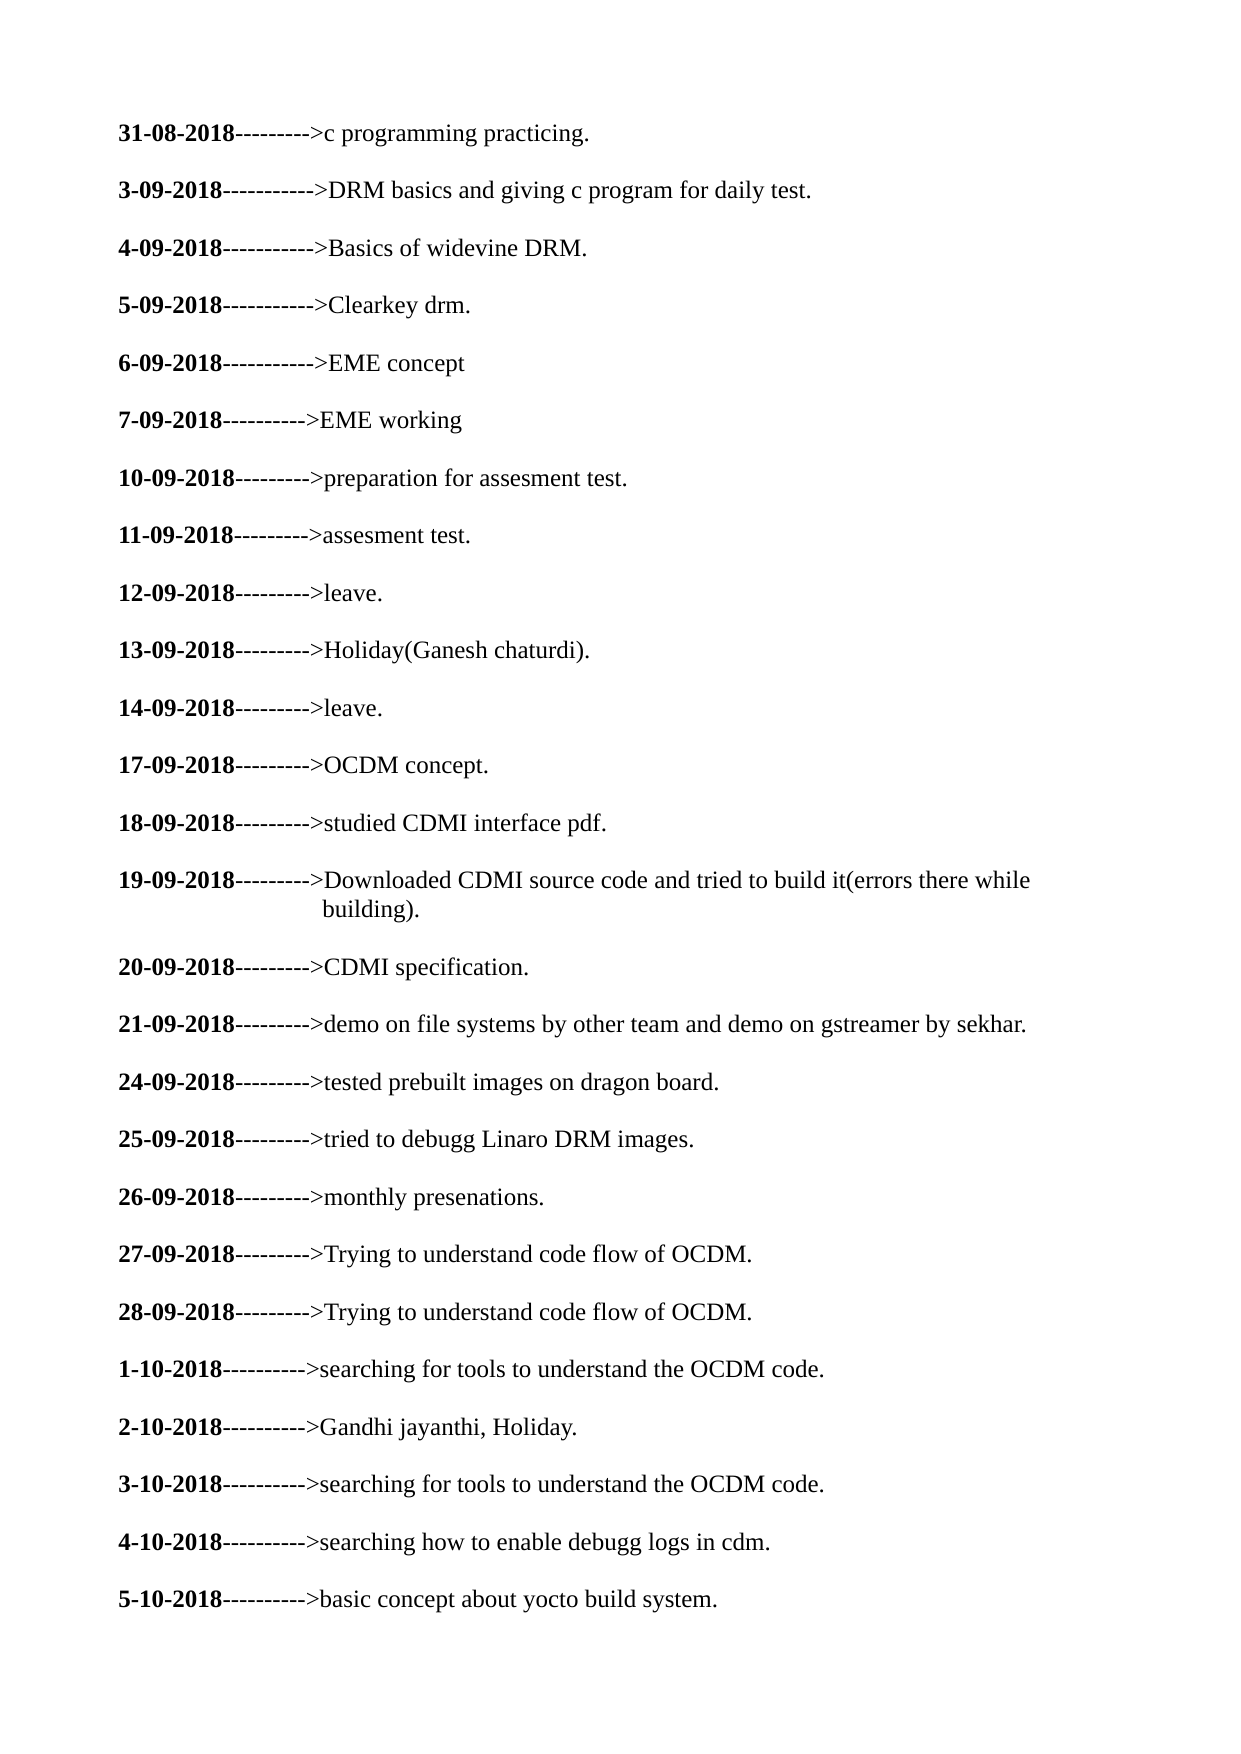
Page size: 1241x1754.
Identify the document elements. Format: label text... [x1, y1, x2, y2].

text 3-09-2018----------->DRM basics and giving c program for daily test. [118, 176, 1122, 204]
text 7-09-2018---------->EME working [118, 406, 1122, 434]
text 13-09-2018--------->Holiday(Ganesh chaturdi). [118, 636, 1122, 664]
text 14-09-2018--------->leave. [118, 693, 1122, 722]
text 25-09-2018--------->tried to debugg Linaro DRM images. [118, 1124, 1122, 1153]
text 5-09-2018----------->Clearkey drm. [118, 291, 1122, 319]
text 2-10-2018---------->Gandhi jayanthi, Holiday. [118, 1412, 1122, 1441]
text 27-09-2018--------->Trying to understand code flow of OCDM. [118, 1239, 1122, 1268]
text 10-09-2018--------->preparation for assesment test. [118, 463, 1122, 492]
text 1-10-2018---------->searching for tools to understand the OCDM code. [118, 1354, 1122, 1383]
text 12-09-2018--------->leave. [118, 578, 1122, 607]
text 26-09-2018--------->monthly presenations. [118, 1182, 1122, 1211]
text 11-09-2018--------->assesment test. [118, 521, 1122, 549]
text 24-09-2018--------->tested prebuilt images on dragon board. [118, 1067, 1122, 1096]
text 3-10-2018---------->searching for tools to understand the OCDM code. [118, 1469, 1122, 1498]
text 5-10-2018---------->basic concept about yocto build system. [118, 1584, 1122, 1613]
text 19-09-2018--------->Downloaded CDMI source code and tried to build it(errors there while building). [118, 866, 1122, 923]
text 31-08-2018--------->c programming practicing. [118, 118, 1122, 147]
text 28-09-2018--------->Trying to understand code flow of OCDM. [118, 1297, 1122, 1326]
text 17-09-2018--------->OCDM concept. [118, 751, 1122, 779]
text 4-09-2018----------->Basics of widevine DRM. [118, 233, 1122, 262]
text 18-09-2018--------->studied CDMI interface pdf. [118, 808, 1122, 837]
text 21-09-2018--------->demo on file systems by other team and demo on gstreamer by sekhar. [118, 1009, 1122, 1038]
text 6-09-2018----------->EME concept [118, 348, 1122, 377]
text 20-09-2018--------->CDMI specification. [118, 952, 1122, 981]
text 4-10-2018---------->searching how to enable debugg logs in cdm. [118, 1527, 1122, 1556]
